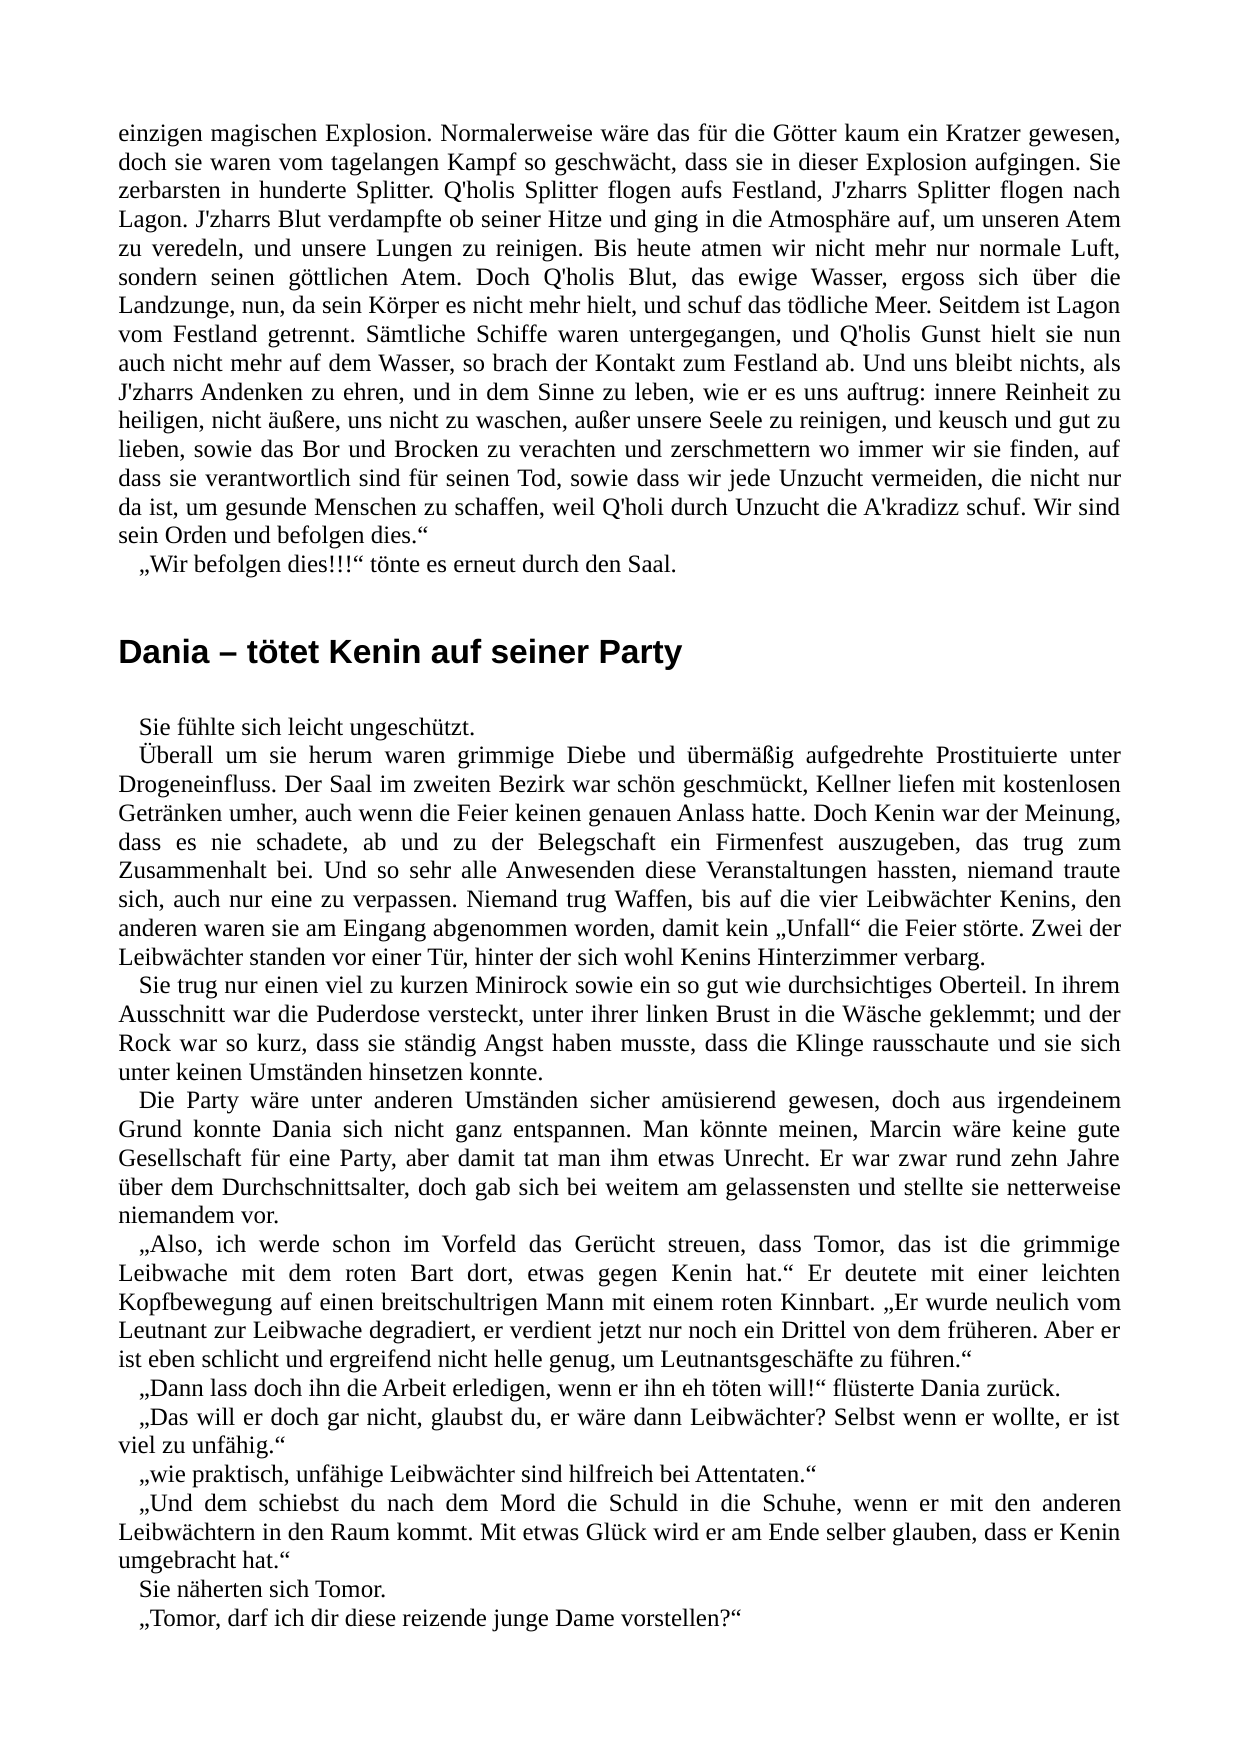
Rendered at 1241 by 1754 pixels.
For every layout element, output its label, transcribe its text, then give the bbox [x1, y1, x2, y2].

subtitle Dania – tötet Kenin auf seiner Party [118, 632, 1122, 671]
text Sie fühlte sich leicht ungeschützt. [118, 712, 1122, 741]
text „Dann lass doch ihn die Arbeit erledigen, wenn er ihn eh töten will!“ flüsterte Dania zurück. [118, 1373, 1122, 1402]
text Sie trug nur einen viel zu kurzen Minirock sowie ein so gut wie durchsichtiges Oberteil. In ihrem Ausschnitt war die Puderdose versteckt, unter ihrer linken Brust in die Wäsche geklemmt; und der Rock war so kurz, dass sie ständig Angst haben musste, dass die Klinge rausschaute und sie sich unter keinen Umständen hinsetzen konnte. [118, 971, 1122, 1086]
text „Das will er doch gar nicht, glaubst du, er wäre dann Leibwächter? Selbst wenn er wollte, er ist viel zu unfähig.“ [118, 1402, 1122, 1459]
text Sie näherten sich Tomor. [118, 1574, 1122, 1603]
text „Tomor, darf ich dir diese reizende junge Dame vorstellen?“ [118, 1603, 1122, 1632]
text „Und dem schiebst du nach dem Mord die Schuld in die Schuhe, wenn er mit den anderen Leibwächtern in den Raum kommt. Mit etwas Glück wird er am Ende selber glauben, dass er Kenin umgebracht hat.“ [118, 1488, 1122, 1574]
text Die Party wäre unter anderen Umständen sicher amüsierend gewesen, doch aus irgendeinem Grund konnte Dania sich nicht ganz entspannen. Man könnte meinen, Marcin wäre keine gute Gesellschaft für eine Party, aber damit tat man ihm etwas Unrecht. Er war zwar rund zehn Jahre über dem Durchschnittsalter, doch gab sich bei weitem am gelassensten und stellte sie netterweise niemandem vor. [118, 1086, 1122, 1229]
text „wie praktisch, unfähige Leibwächter sind hilfreich bei Attentaten.“ [118, 1459, 1122, 1488]
text einzigen magischen Explosion. Normalerweise wäre das für die Götter kaum ein Kratzer gewesen, doch sie waren vom tagelangen Kampf so geschwächt, dass sie in dieser Explosion aufgingen. Sie zerbarsten in hunderte Splitter. Q'holis Splitter flogen aufs Festland, J'zharrs Splitter flogen nach Lagon. J'zharrs Blut verdampfte ob seiner Hitze und ging in die Atmosphäre auf, um unseren Atem zu veredeln, und unsere Lungen zu reinigen. Bis heute atmen wir nicht mehr nur normale Luft, sondern seinen göttlichen Atem. Doch Q'holis Blut, das ewige Wasser, ergoss sich über die Landzunge, nun, da sein Körper es nicht mehr hielt, und schuf das tödliche Meer. Seitdem ist Lagon vom Festland getrennt. Sämtliche Schiffe waren untergegangen, und Q'holis Gunst hielt sie nun auch nicht mehr auf dem Wasser, so brach der Kontakt zum Festland ab. Und uns bleibt nichts, als J'zharrs Andenken zu ehren, und in dem Sinne zu leben, wie er es uns auftrug: innere Reinheit zu heiligen, nicht äußere, uns nicht zu waschen, außer unsere Seele zu reinigen, und keusch und gut zu lieben, sowie das Bor und Brocken zu verachten und zerschmettern wo immer wir sie finden, auf dass sie verantwortlich sind für seinen Tod, sowie dass wir jede Unzucht vermeiden, die nicht nur da ist, um gesunde Menschen zu schaffen, weil Q'holi durch Unzucht die A'kradizz schuf. Wir sind sein Orden und befolgen dies.“ [118, 118, 1122, 549]
text „Wir befolgen dies!!!“ tönte es erneut durch den Saal. [118, 549, 1122, 578]
text „Also, ich werde schon im Vorfeld das Gerücht streuen, dass Tomor, das ist die grimmige Leibwache mit dem roten Bart dort, etwas gegen Kenin hat.“ Er deutete mit einer leichten Kopfbewegung auf einen breitschultrigen Mann mit einem roten Kinnbart. „Er wurde neulich vom Leutnant zur Leibwache degradiert, er verdient jetzt nur noch ein Drittel von dem früheren. Aber er ist eben schlicht und ergreifend nicht helle genug, um Leutnantsgeschäfte zu führen.“ [118, 1229, 1122, 1373]
text Überall um sie herum waren grimmige Diebe und übermäßig aufgedrehte Prostituierte unter Drogeneinfluss. Der Saal im zweiten Bezirk war schön geschmückt, Kellner liefen mit kostenlosen Getränken umher, auch wenn die Feier keinen genauen Anlass hatte. Doch Kenin war der Meinung, dass es nie schadete, ab und zu der Belegschaft ein Firmenfest auszugeben, das trug zum Zusammenhalt bei. Und so sehr alle Anwesenden diese Veranstaltungen hassten, niemand traute sich, auch nur eine zu verpassen. Niemand trug Waffen, bis auf die vier Leibwächter Kenins, den anderen waren sie am Eingang abgenommen worden, damit kein „Unfall“ die Feier störte. Zwei der Leibwächter standen vor einer Tür, hinter der sich wohl Kenins Hinterzimmer verbarg. [118, 741, 1122, 971]
